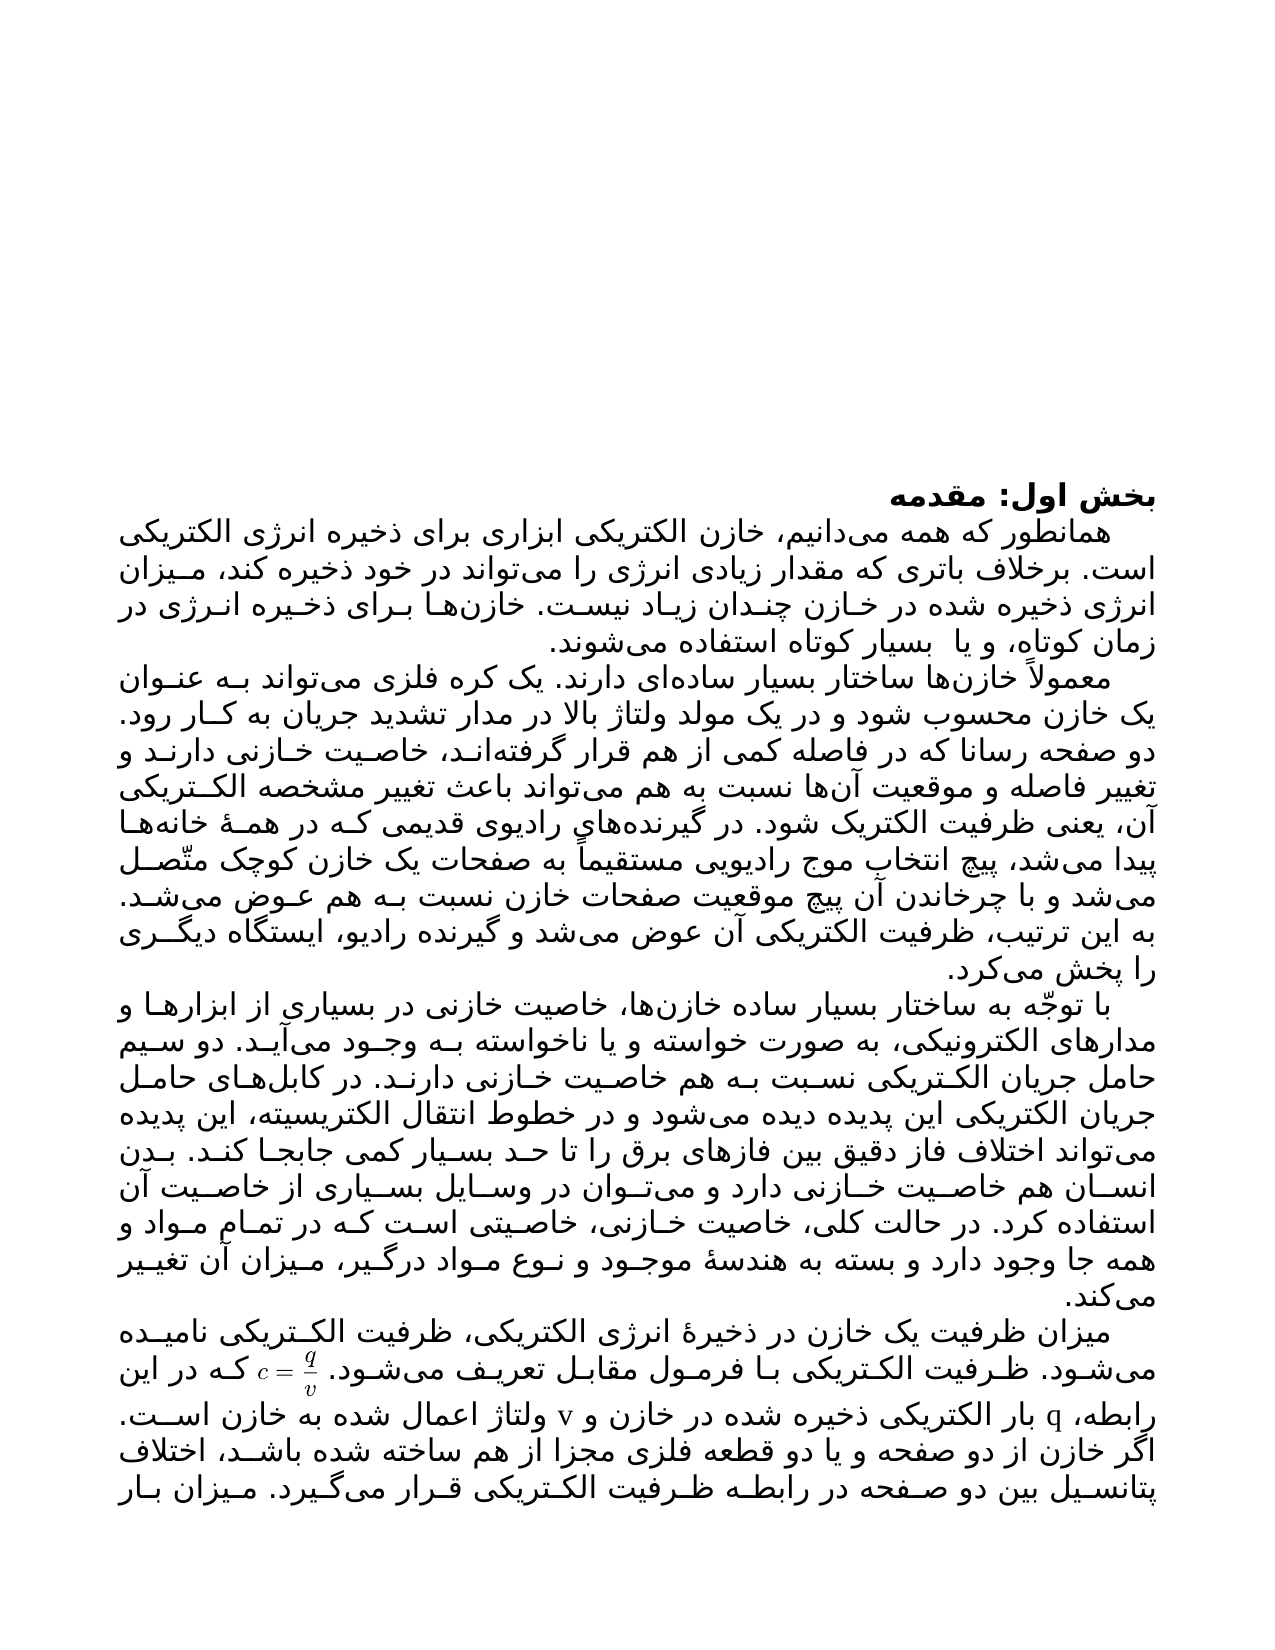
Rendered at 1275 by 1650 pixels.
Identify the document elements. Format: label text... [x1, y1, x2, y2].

text میزان ظرفیت یک خازن در ذخیرهٔ انرژی الکتریکی، ظرفیت الکتریکی نامیده می‌شود. ظرفیت الکتریکی با فرمول مقابل تعریف می‌شود. که در این رابطه، q بار الکتریکی ذخیره شده در خازن و v ولتاژ اعمال شده به خازن است. اگر خازن از دو صفحه و یا دو قطعه فلزی مجزا از هم ساخته شده باشد، اختلاف پتانسیل بین دو صفحه در رابطه ظرفیت الکتریکی قرار می‌گیرد. میزان بار الکتریکی هر یک از دوقطعه، از لحاظ اندازه مساوی و و از لحاظ علامت مخالف دیگری است بنابراین q در رابطه ظرفیت الکتریکی به معنای قدر مطلق میزان بار یکی از دو قطعه است. در حالتی که خازن تنها از یک قطعه تشکیل شده باشد، اختلاف پتانسیل آن قطعه با نقطه بی‌نهایت دور ( به عنوان مرجع پتانسیل صفر) در رابطه گذاشته می‌شود. در این حالت q نشان دهندهٔ بار الکتریکی ذخیره شده در خازن تک‌قطبی است. به طور کلی ظرفیت الکتریکی به صورتی تعریف می‌شود که میزان آن مثبت باشد. [118, 1314, 1157, 1506]
text بخش اول: مقدمه [118, 477, 1157, 514]
text همانطور که همه می‌دانیم، خازن‌ الکتریکی ابزاری برای ذخیره انرژی الکتریکی است. برخلاف باتری که مقدار زیادی انرژی را می‌تواند در خود ذخیره کند، میزان انرژی ذخیره شده در خازن چندان زیاد نیست. خازن‌ها برای ذخیره انرژی در زمان کوتاه، و یا بسیار کوتاه استفاده می‌شوند. [118, 514, 1157, 659]
text معمولاً خازن‌ها ساختار بسیار ساده‌ای دارند. یک کره فلزی می‌تواند به عنوان یک خازن محسوب شود و در یک مولد ولتاژ بالا در مدار تشدید جریان به کار رود. دو صفحه رسانا که در فاصله کمی از هم قرار گرفته‌اند، خاصیت خازنی دارند و تغییر فاصله و موقعیت آن‌ها نسبت به هم می‌تواند باعث تغییر مشخصه الکتریکی آن، یعنی ظرفیت الکتریک شود. در گیرنده‌های رادیوی قدیمی که در همهٔ خانه‌ها پیدا می‌شد، پیچ انتخاب موج رادیویی مستقیماً به صفحات یک خازن کوچک متّصل می‌شد و با چرخاندن آن پیچ موقعیت صفحات خازن نسبت به هم عوض می‌شد. به این ترتیب، ظرفیت الکتریکی آن عوض می‌شد و گیرنده رادیو، ایستگاه دیگری را پخش می‌کرد. [118, 659, 1157, 986]
text با توجّه به ساختار بسیار ساده خازن‌ها، خاصیت خازنی در بسیاری از ابزارها و مدار‌های الکترونیکی،‌ به صورت خواسته و یا ناخواسته به وجود می‌آید. دو سیم حامل جریان الکتریکی نسبت به هم خاصیت خازنی دارند. در کابل‌های حامل جریان الکتریکی این پدیده دیده می‌شود و در خطوط انتقال الکتریسیته، این پدیده می‌تواند اختلاف فاز دقیق بین فازهای برق را تا حد بسیار کمی جابجا کند. بدن انسان هم خاصیت خازنی دارد و می‌توان در وسایل بسیاری از خاصیت آن استفاده کرد. در حالت کلی، خاصیت خازنی، خاصیتی است که در تمام مواد و همه جا وجود دارد و بسته به هندسهٔ موجود و نوع مواد درگیر، میزان آن تغییر می‌کند. [118, 986, 1157, 1314]
